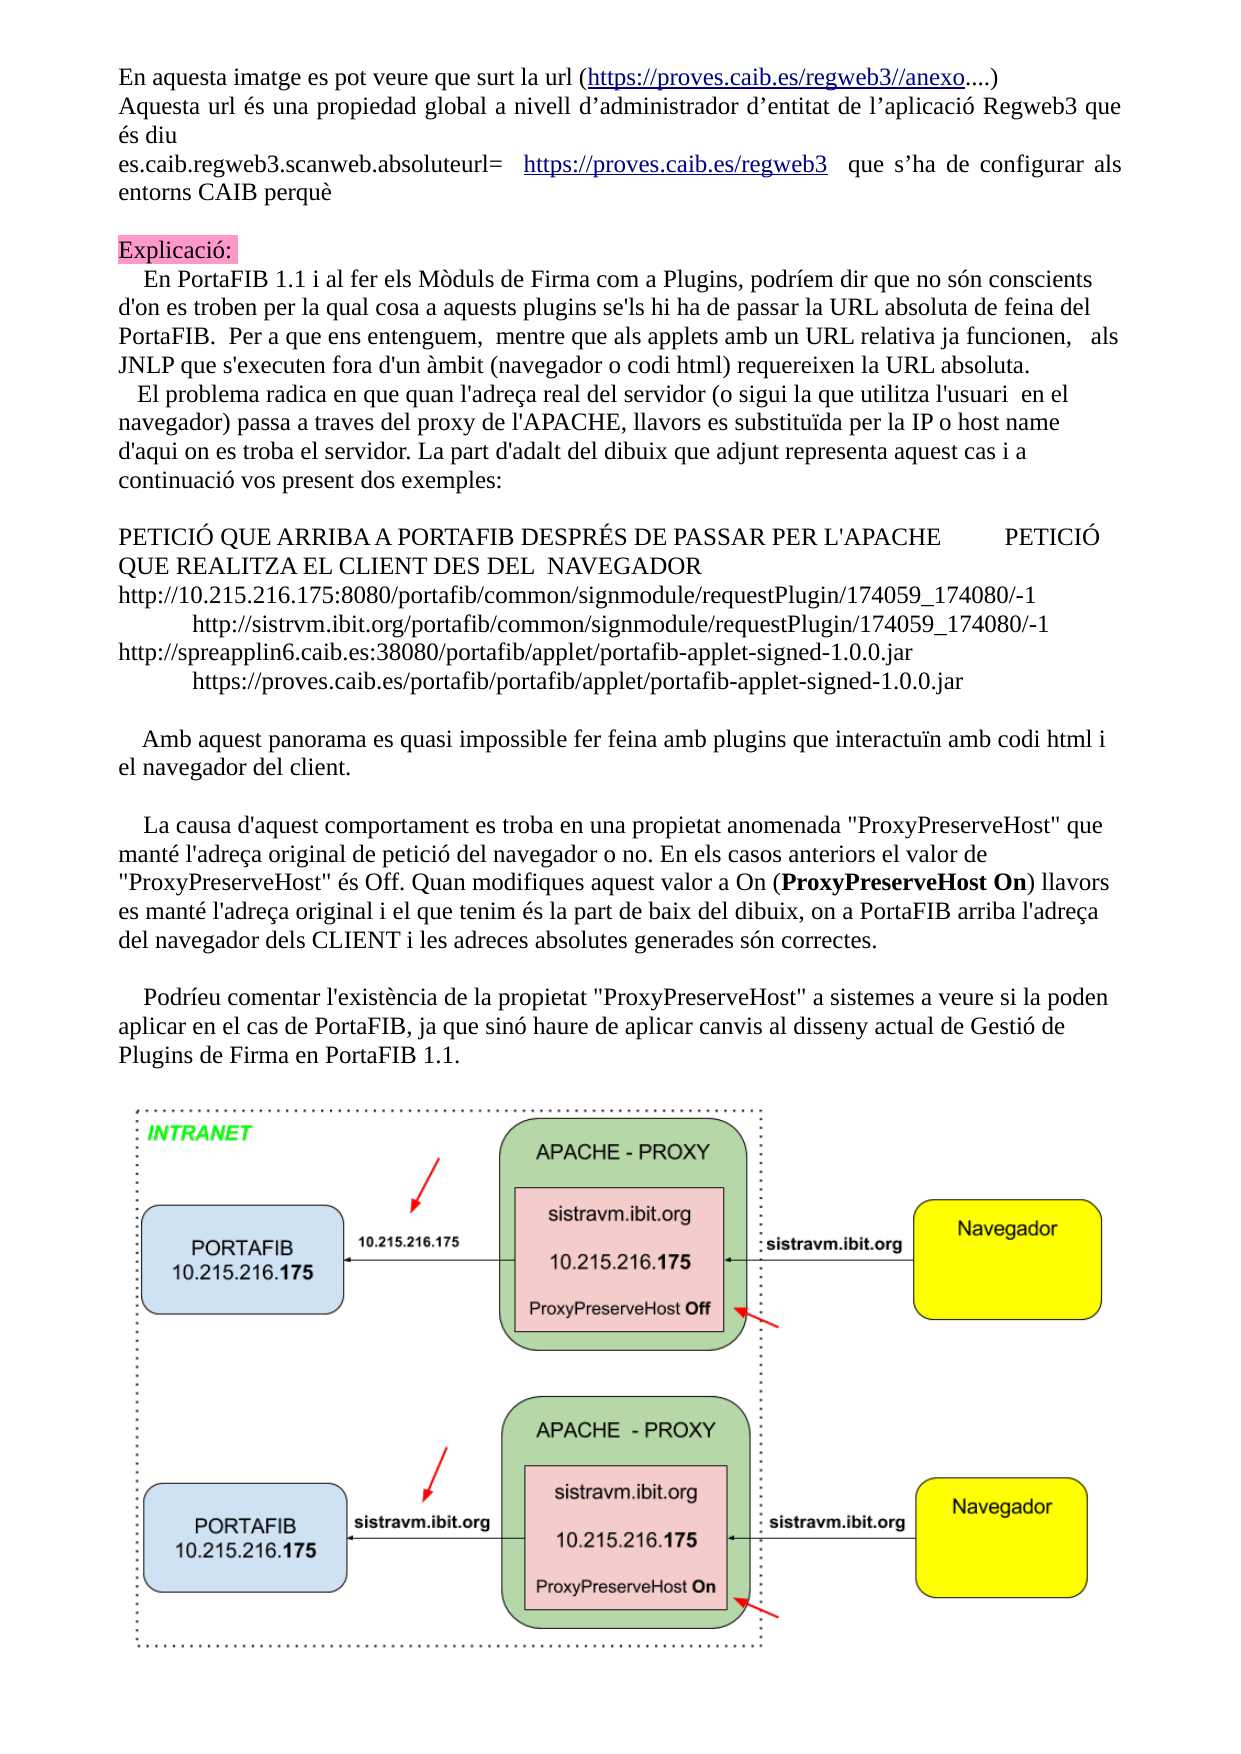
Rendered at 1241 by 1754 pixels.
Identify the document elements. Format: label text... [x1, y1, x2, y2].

text PETICIÓ QUE ARRIBA A PORTAFIB DESPRÉS DE PASSAR PER L'APACHE PETICIÓ QUE REALITZA EL CLIENT DES DEL NAVEGADOR [118, 522, 1122, 580]
text http://sistrvm.ibit.org/portafib/common/signmodule/requestPlugin/174059_174080/-1 [118, 609, 1122, 637]
text Explicació: [118, 235, 1122, 264]
text La causa d'aquest comportament es troba en una propietat anomenada "ProxyPreserveHost" que manté l'adreça original de petició del navegador o no. En els casos anteriors el valor de "ProxyPreserveHost" és Off. Quan modifiques aquest valor a On (ProxyPreserveHost On) llavors es manté l'adreça original i el que tenim és la part de baix del dibuix, on a PortaFIB arriba l'adreça del navegador dels CLIENT i les adreces absolutes generades són correctes. [118, 810, 1122, 954]
text https://proves.caib.es/portafib/portafib/applet/portafib-applet-signed-1.0.0.jar [118, 666, 1122, 695]
text Podríeu comentar l'existència de la propietat "ProxyPreserveHost" a sistemes a veure si la poden aplicar en el cas de PortaFIB, ja que sinó haure de aplicar canvis al disseny actual de Gestió de Plugins de Firma en PortaFIB 1.1. [118, 982, 1122, 1069]
picture [118, 1097, 1123, 1651]
text http://10.215.216.175:8080/portafib/common/signmodule/requestPlugin/174059_174080/-1 [118, 580, 1122, 609]
text El problema radica en que quan l'adreça real del servidor (o sigui la que utilitza l'usuari en el navegador) passa a traves del proxy de l'APACHE, llavors es substituïda per la IP o host name d'aqui on es troba el servidor. La part d'adalt del dibuix que adjunt representa aquest cas i a continuació vos present dos exemples: [118, 379, 1122, 494]
text Amb aquest panorama es quasi impossible fer feina amb plugins que interactuïn amb codi html i el navegador del client. [118, 724, 1122, 781]
text http://spreapplin6.caib.es:38080/portafib/applet/portafib-applet-signed-1.0.0.jar [118, 637, 1122, 666]
text En PortaFIB 1.1 i al fer els Mòduls de Firma com a Plugins, podríem dir que no són conscients d'on es troben per la qual cosa a aquests plugins se'ls hi ha de passar la URL absoluta de feina del PortaFIB. Per a que ens entenguem, mentre que als applets amb un URL relativa ja funcionen, als JNLP que s'executen fora d'un àmbit (navegador o codi html) requereixen la URL absoluta. [118, 264, 1122, 379]
text En aquesta imatge es pot veure que surt la url (https://proves.caib.es/regweb3//anexo....) [118, 62, 1122, 91]
text es.caib.regweb3.scanweb.absoluteurl= https://proves.caib.es/regweb3 que s’ha de configurar als entorns CAIB perquè [118, 149, 1122, 206]
text Aquesta url és una propiedad global a nivell d’administrador d’entitat de l’aplicació Regweb3 que és diu [118, 91, 1122, 149]
